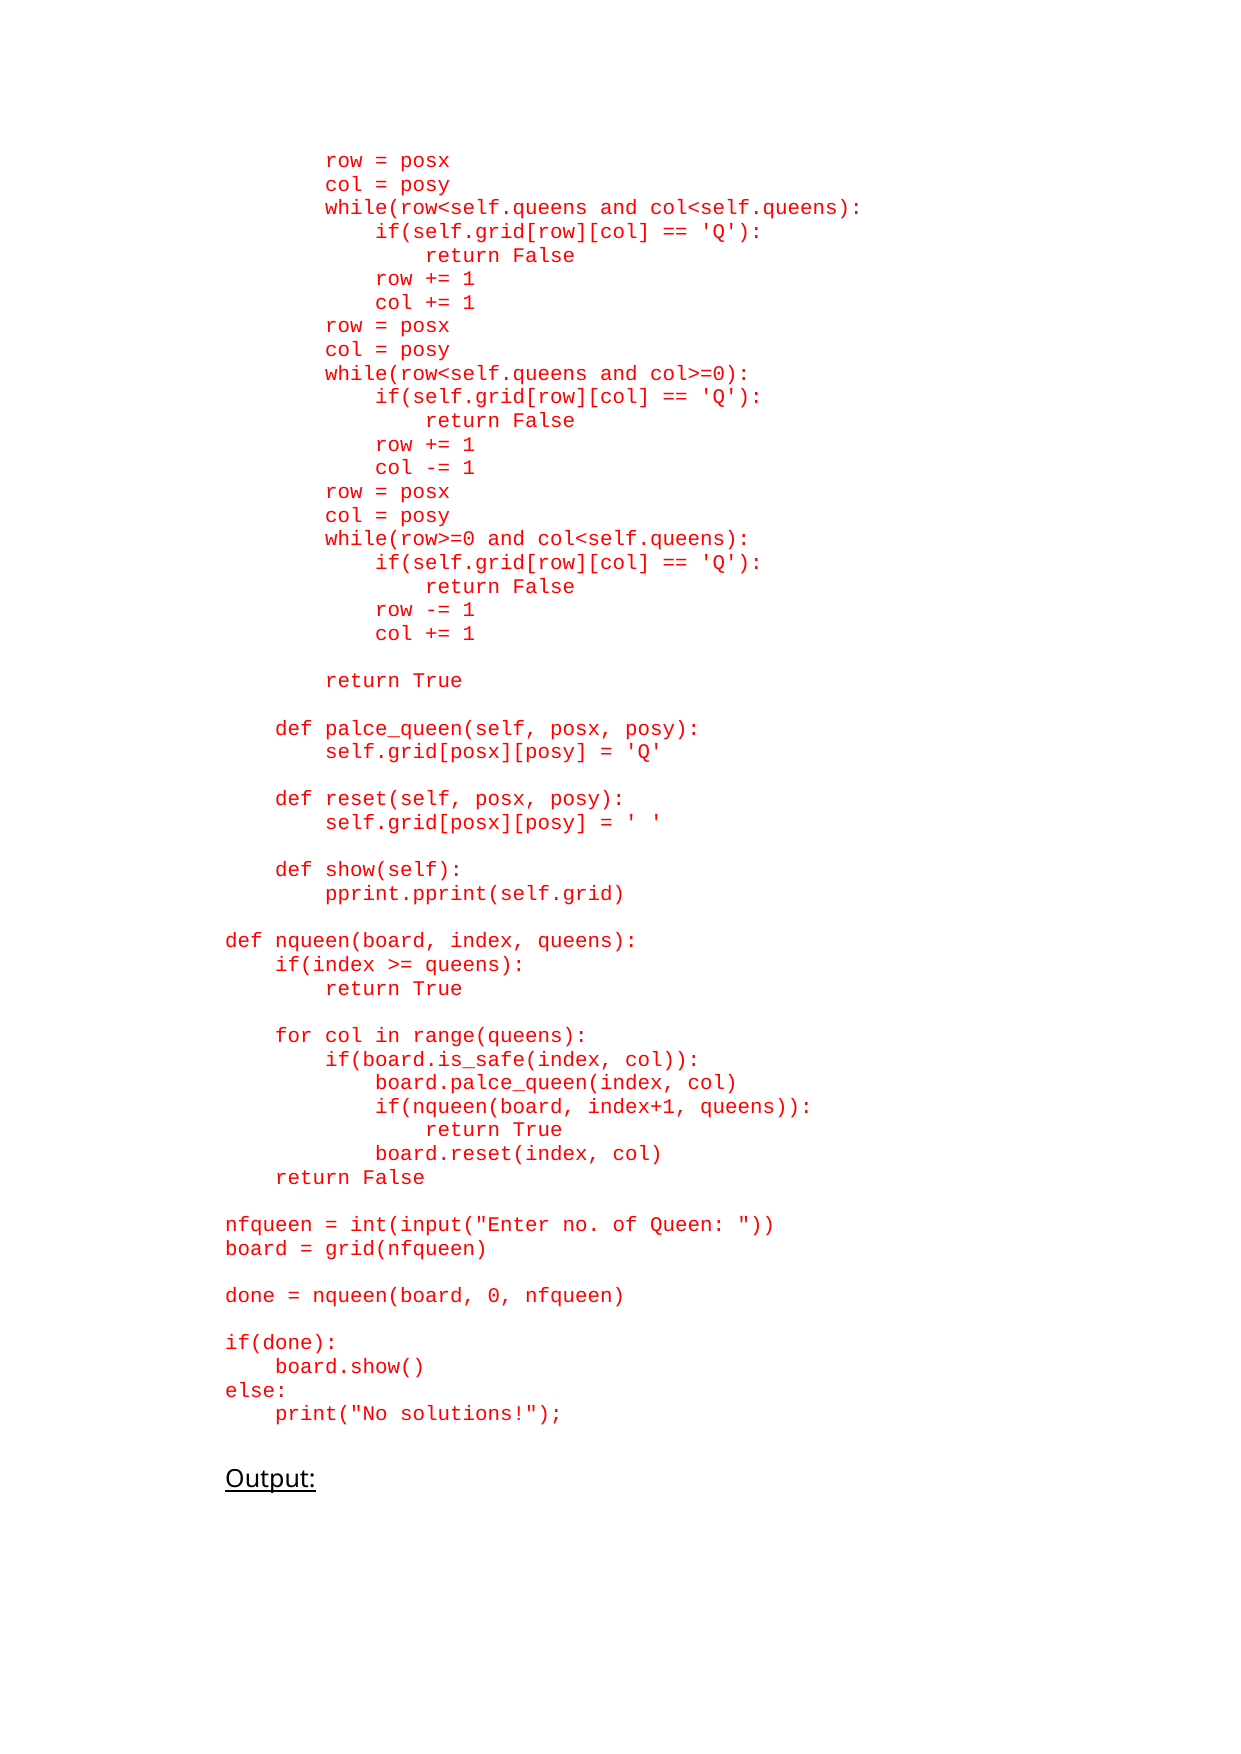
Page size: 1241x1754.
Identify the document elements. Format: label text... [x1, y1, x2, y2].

text while(row>=0 and col<self.queens): [225, 528, 1166, 552]
text def show(self): [225, 859, 1166, 883]
text while(row<self.queens and col>=0): [225, 363, 1166, 386]
text board.palce_queen(index, col) [225, 1072, 1166, 1096]
text return True [225, 1119, 1166, 1143]
text Output: [225, 1461, 1166, 1495]
text if(self.grid[row][col] == 'Q'): [225, 552, 1166, 576]
text nfqueen = int(input("Enter no. of Queen: ")) [225, 1214, 1166, 1238]
text board.show() [225, 1356, 1166, 1379]
text print("No solutions!"); [225, 1403, 1166, 1427]
text else: [225, 1379, 1166, 1403]
text if(self.grid[row][col] == 'Q'): [225, 221, 1166, 244]
text def nqueen(board, index, queens): [225, 930, 1166, 954]
text col += 1 [225, 292, 1166, 316]
text if(board.is_safe(index, col)): [225, 1048, 1166, 1072]
text if(self.grid[row][col] == 'Q'): [225, 386, 1166, 410]
text for col in range(queens): [225, 1025, 1166, 1048]
text row = posx [225, 150, 1166, 174]
text return False [225, 244, 1166, 268]
text return False [225, 410, 1166, 434]
text while(row<self.queens and col<self.queens): [225, 197, 1166, 221]
text row = posx [225, 481, 1166, 505]
text return False [225, 576, 1166, 599]
text col += 1 [225, 623, 1166, 647]
text if(done): [225, 1332, 1166, 1356]
text col = posy [225, 174, 1166, 197]
text row += 1 [225, 434, 1166, 457]
text def reset(self, posx, posy): [225, 788, 1166, 812]
text done = nqueen(board, 0, nfqueen) [225, 1285, 1166, 1309]
text board = grid(nfqueen) [225, 1238, 1166, 1261]
text if(nqueen(board, index+1, queens)): [225, 1096, 1166, 1119]
text return False [225, 1167, 1166, 1190]
text self.grid[posx][posy] = ' ' [225, 812, 1166, 836]
text self.grid[posx][posy] = 'Q' [225, 741, 1166, 765]
text col = posy [225, 505, 1166, 528]
text def palce_queen(self, posx, posy): [225, 717, 1166, 741]
text return True [225, 978, 1166, 1001]
text row = posx [225, 316, 1166, 339]
text board.reset(index, col) [225, 1143, 1166, 1167]
text return True [225, 670, 1166, 694]
text row += 1 [225, 268, 1166, 292]
text if(index >= queens): [225, 954, 1166, 978]
text col = posy [225, 339, 1166, 363]
text row -= 1 [225, 599, 1166, 623]
text pprint.pprint(self.grid) [225, 883, 1166, 907]
text col -= 1 [225, 457, 1166, 481]
